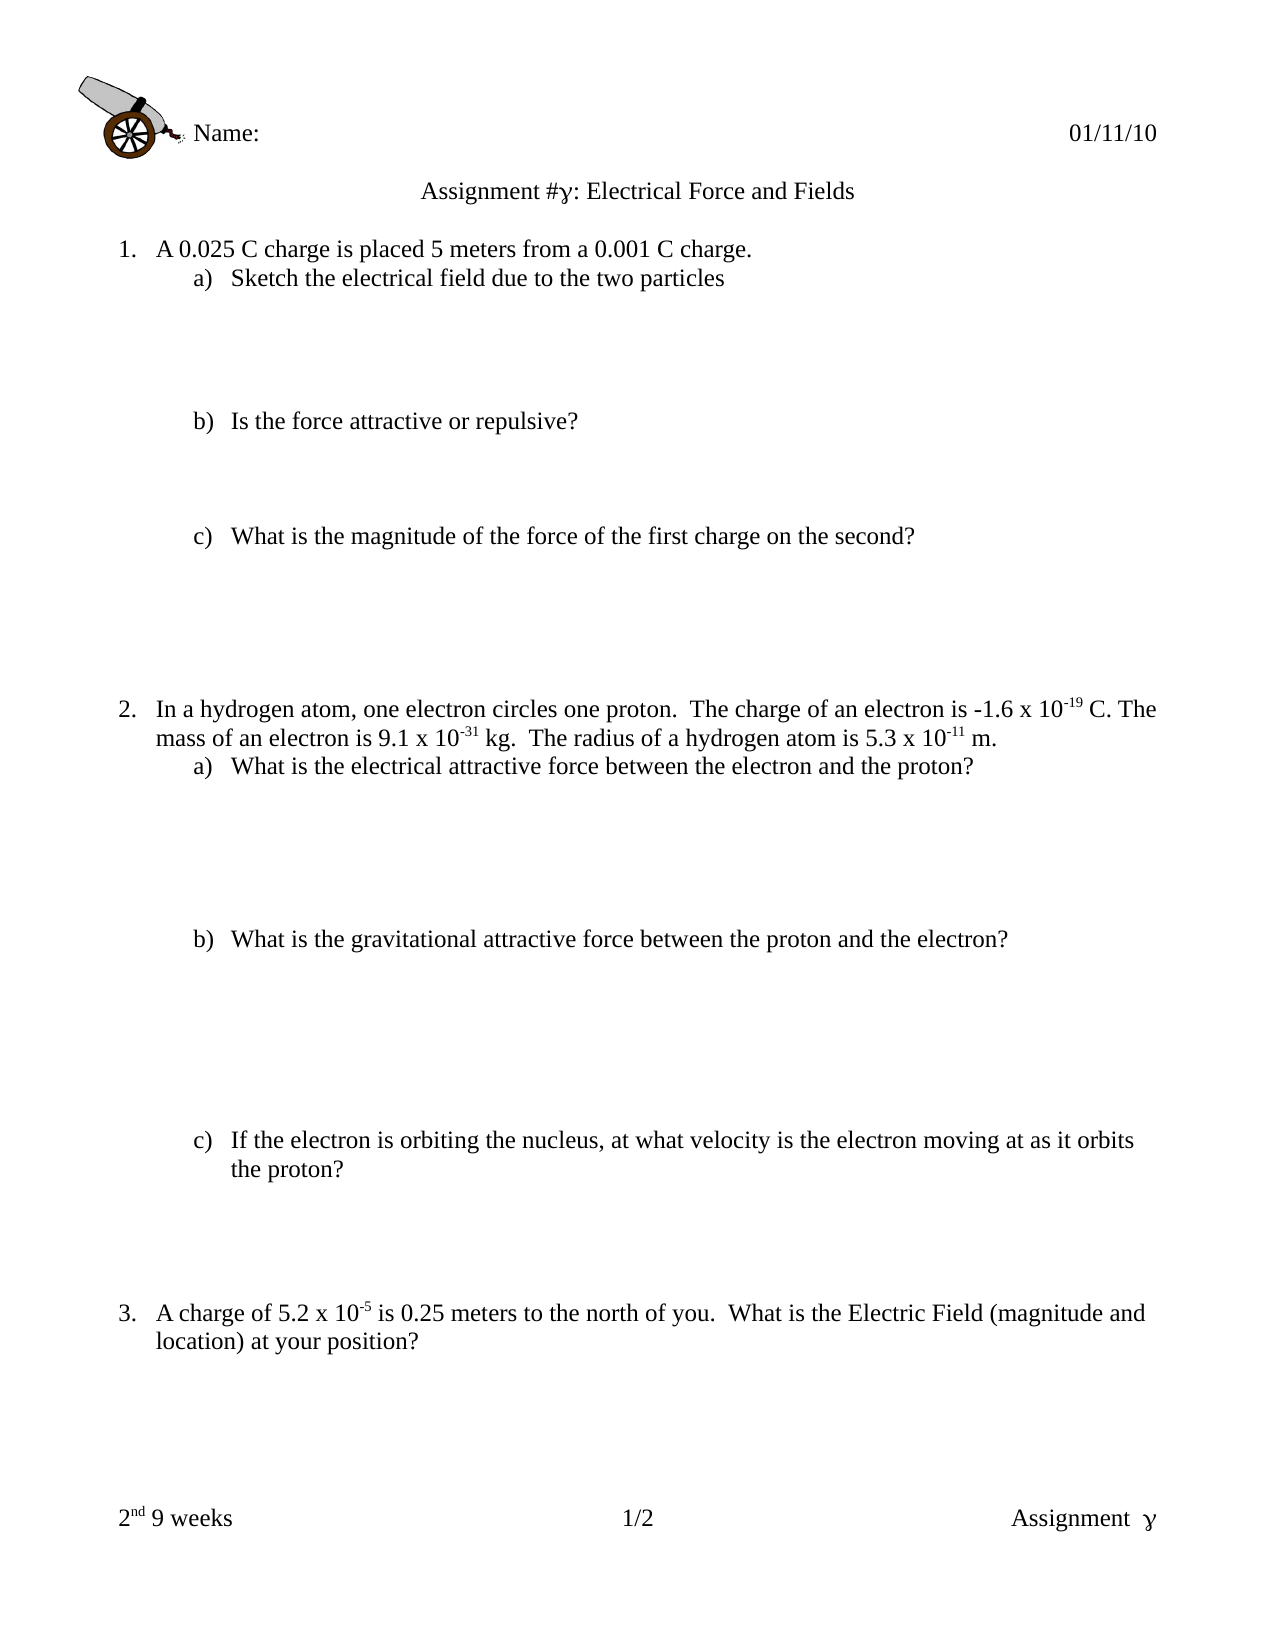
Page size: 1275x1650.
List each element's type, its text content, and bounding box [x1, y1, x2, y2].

list Is the force attractive or repulsive? [193, 406, 1157, 435]
list What is the electrical attractive force between the electron and the proton? [193, 751, 1157, 780]
list A charge of 5.2 x 10-5 is 0.25 meters to the north of you. What is the Electric Field (magnitude and location) at your position? [118, 1298, 1157, 1355]
list What is the magnitude of the force of the first charge on the second? [193, 521, 1157, 550]
list Sketch the electrical field due to the two particles [193, 263, 1157, 291]
list A 0.025 C charge is placed 5 meters from a 0.001 C charge. [118, 234, 1157, 263]
list What is the gravitational attractive force between the proton and the electron? [193, 924, 1157, 953]
list If the electron is orbiting the nucleus, at what velocity is the electron moving at as it orbits the proton? [193, 1125, 1157, 1183]
list In a hydrogen atom, one electron circles one proton. The charge of an electron is -1.6 x 10-19 C. The mass of an electron is 9.1 x 10-31 kg. The radius of a hydrogen atom is 5.3 x 10-11 m. [118, 694, 1157, 751]
text Assignment #g: Electrical Force and Fields [118, 176, 1157, 205]
